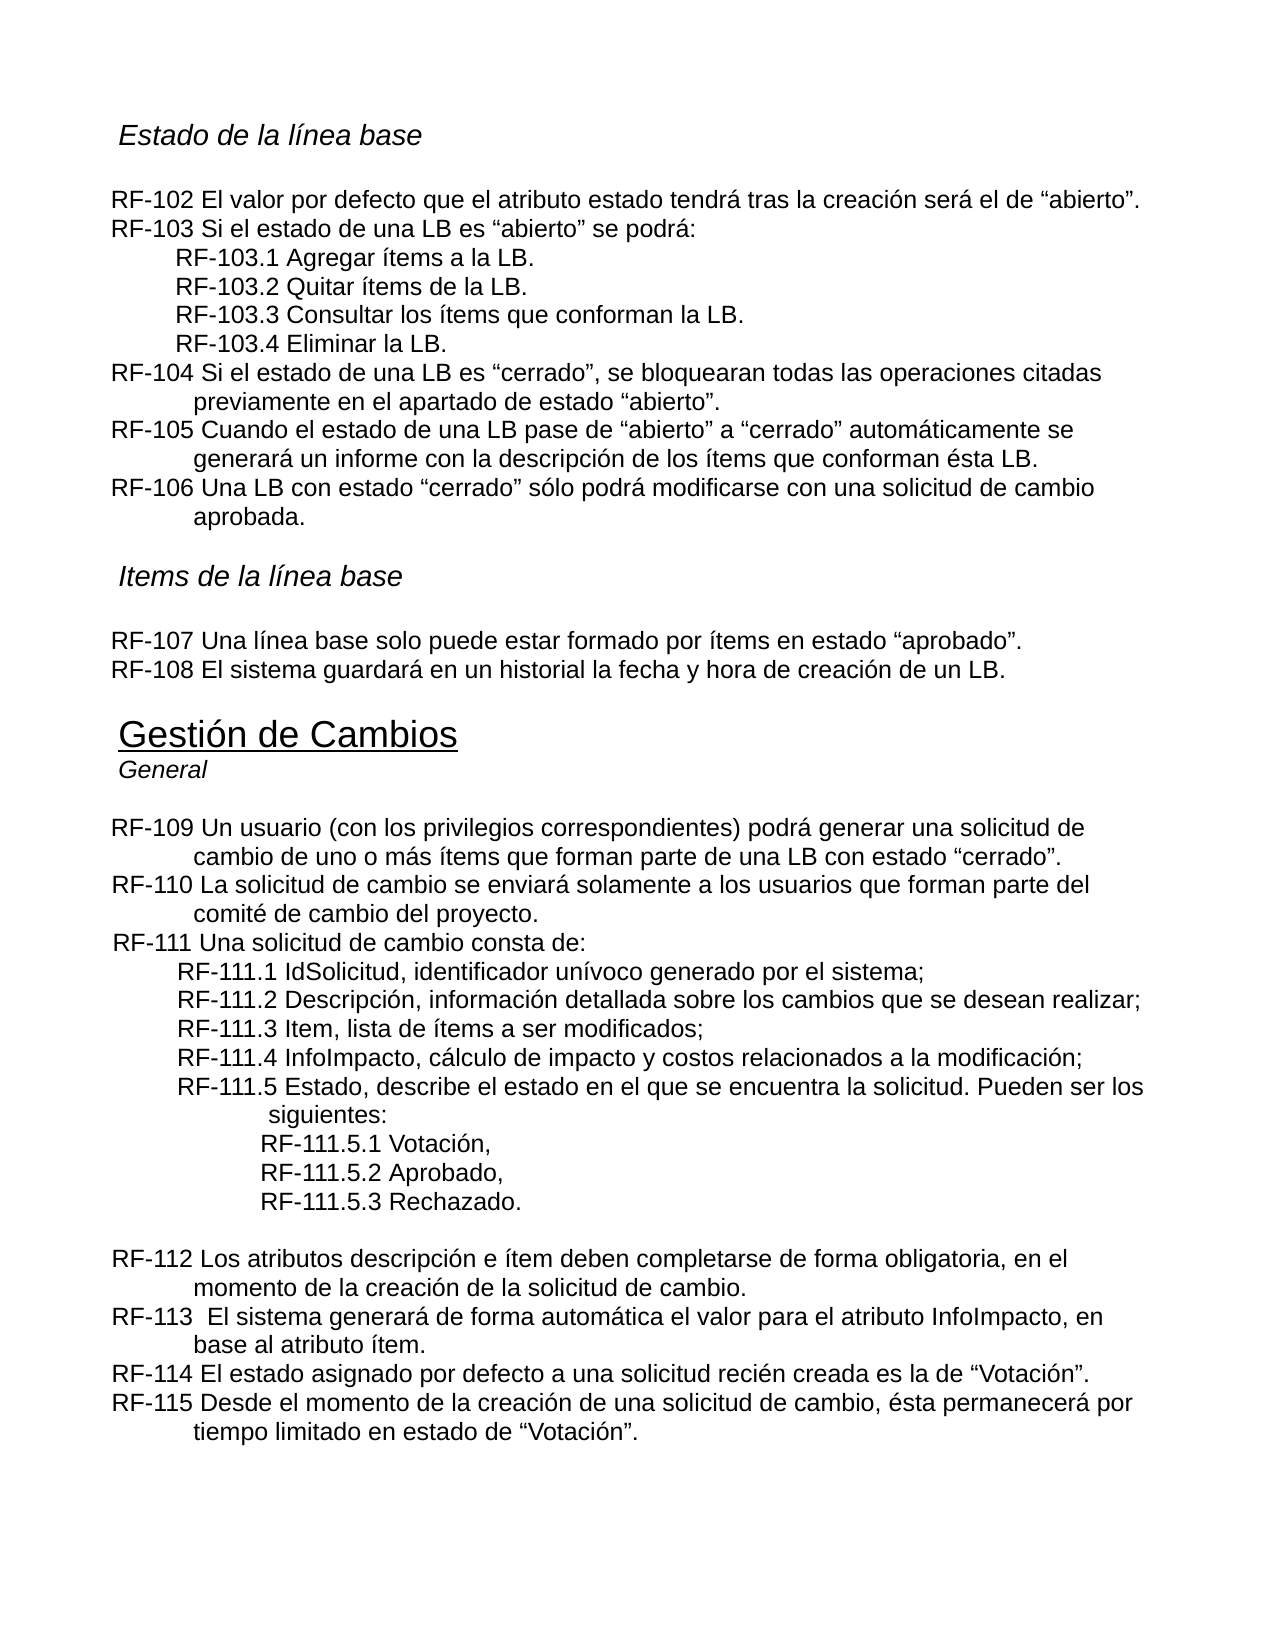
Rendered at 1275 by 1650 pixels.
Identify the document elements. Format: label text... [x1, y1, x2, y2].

text Estado de la línea base [118, 118, 1157, 152]
list Cuando el estado de una LB pase de “abierto” a “cerrado” automáticamente se generará un informe con la descripción de los ítems que conforman ésta LB. [156, 415, 1157, 473]
list Votación, [324, 1129, 1157, 1158]
list Un usuario (con los privilegios correspondientes) podrá generar una solicitud de cambio de uno o más ítems que forman parte de una LB con estado “cerrado”. [156, 813, 1157, 870]
list Desde el momento de la creación de una solicitud de cambio, ésta permanecerá por tiempo limitado en estado de “Votación”. [156, 1388, 1157, 1445]
list Agregar ítems a la LB. [231, 243, 1157, 271]
text Gestión de Cambios [118, 712, 1157, 755]
list El sistema generará de forma automática el valor para el atributo InfoImpacto, en base al atributo ítem. [156, 1302, 1157, 1359]
list Descripción, información detallada sobre los cambios que se desean realizar; [231, 985, 1157, 1014]
list Eliminar la LB. [231, 329, 1157, 358]
list Aprobado, [324, 1158, 1157, 1187]
list Quitar ítems de la LB. [231, 271, 1157, 300]
list IdSolicitud, identificador unívoco generado por el sistema; [231, 957, 1157, 985]
list Los atributos descripción e ítem deben completarse de forma obligatoria, en el momento de la creación de la solicitud de cambio. [156, 1244, 1157, 1302]
list Item, lista de ítems a ser modificados; [231, 1014, 1157, 1043]
list Una línea base solo puede estar formado por ítems en estado “aprobado”. [156, 626, 1157, 655]
text General [118, 755, 1157, 784]
list Si el estado de una LB es “abierto” se podrá: [156, 214, 1157, 243]
list El estado asignado por defecto a una solicitud recién creada es la de “Votación”. [156, 1359, 1157, 1388]
list Consultar los ítems que conforman la LB. [231, 300, 1157, 329]
list Una solicitud de cambio consta de: [156, 928, 1157, 957]
list InfoImpacto, cálculo de impacto y costos relacionados a la modificación; [231, 1043, 1157, 1072]
list Rechazado. [324, 1187, 1157, 1215]
list Una LB con estado “cerrado” sólo podrá modificarse con una solicitud de cambio aprobada. [156, 473, 1157, 530]
list Si el estado de una LB es “cerrado”, se bloquearan todas las operaciones citadas previamente en el apartado de estado “abierto”. [156, 358, 1157, 415]
list El valor por defecto que el atributo estado tendrá tras la creación será el de “abierto”. [156, 185, 1157, 214]
list El sistema guardará en un historial la fecha y hora de creación de un LB. [156, 655, 1157, 683]
list Estado, describe el estado en el que se encuentra la solicitud. Pueden ser los siguientes: [231, 1072, 1157, 1129]
text Items de la línea base [118, 559, 1157, 592]
list La solicitud de cambio se enviará solamente a los usuarios que forman parte del comité de cambio del proyecto. [156, 870, 1157, 928]
